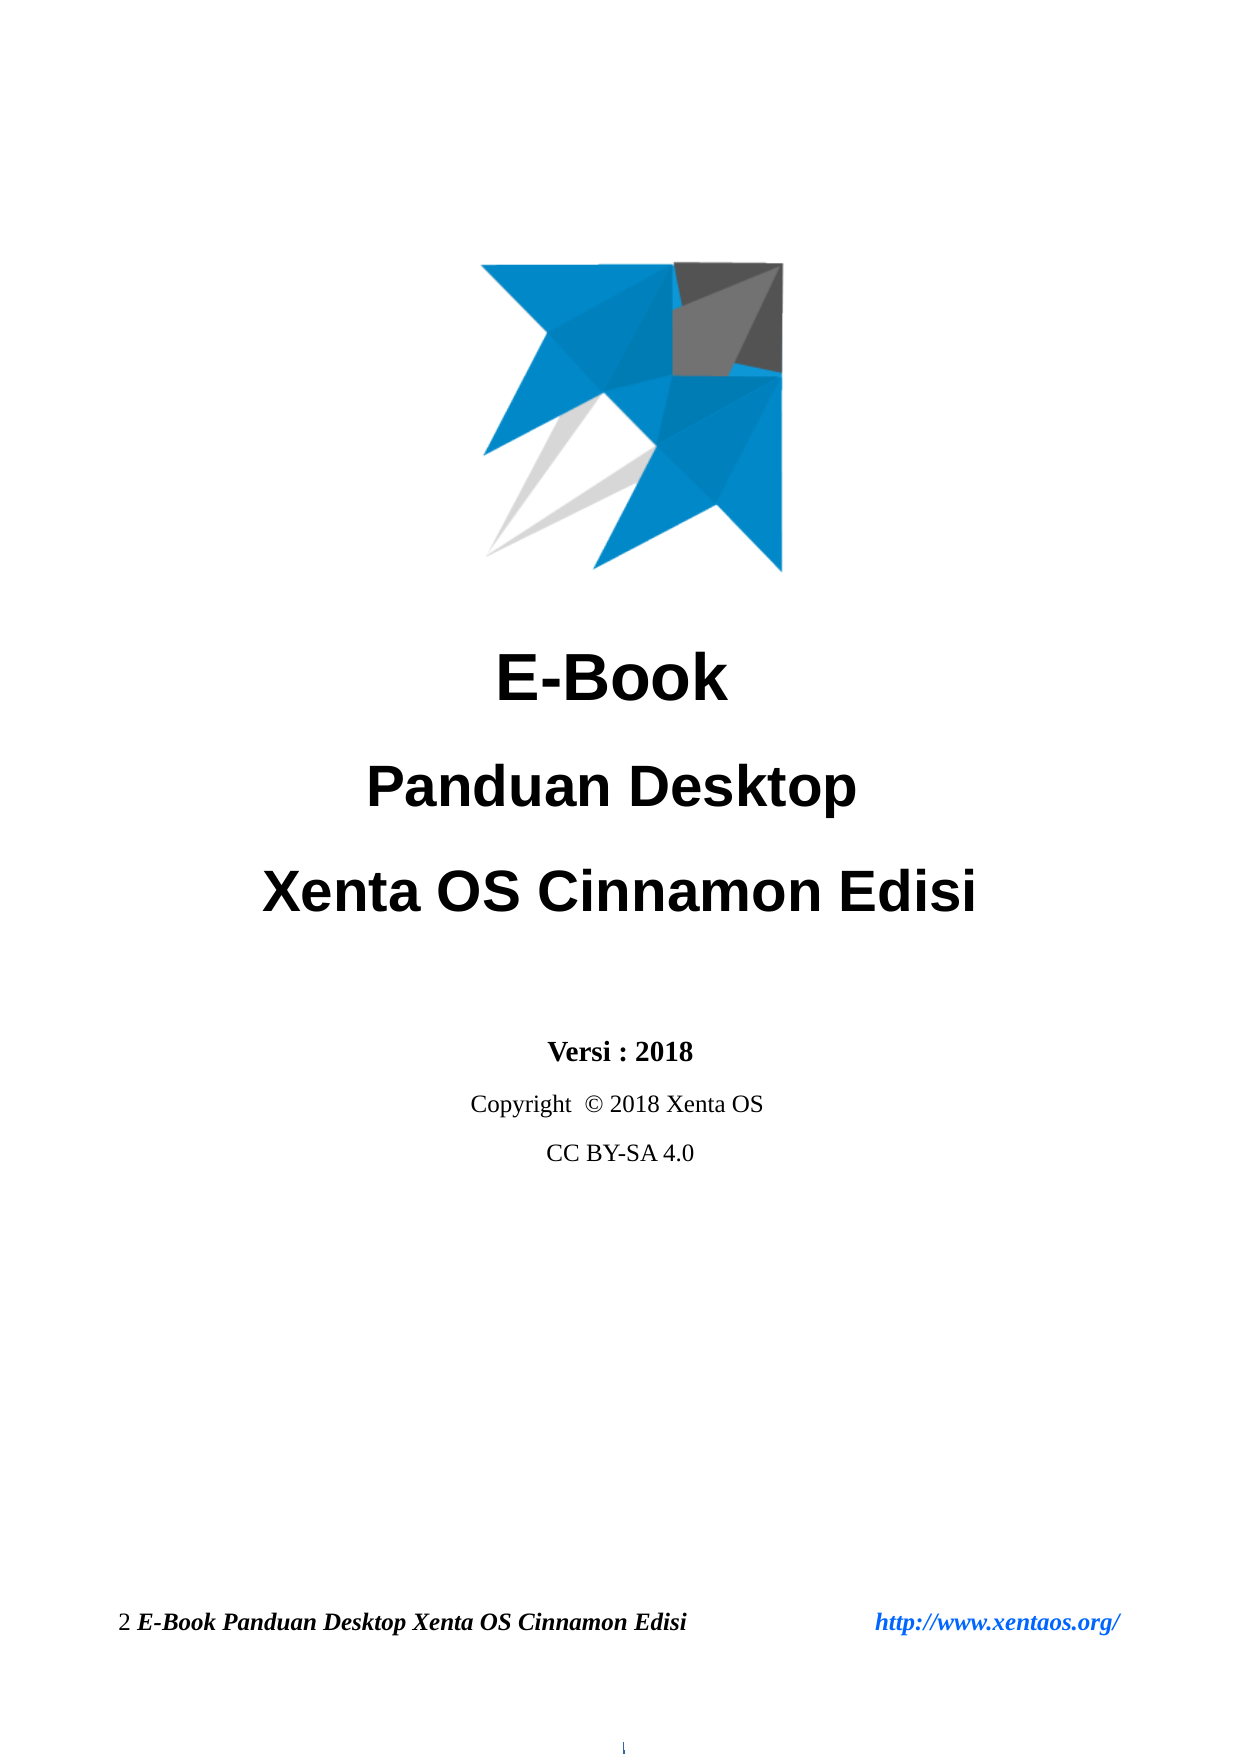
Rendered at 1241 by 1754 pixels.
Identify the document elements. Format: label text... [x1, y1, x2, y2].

title Xenta OS Cinnamon Edisi [118, 856, 1122, 923]
text CC BY-SA 4.0 [118, 1138, 1122, 1167]
title E-Book [118, 638, 1122, 714]
picture [444, 237, 810, 603]
text Copyright © 2018 Xenta OS [118, 1089, 1122, 1118]
title Panduan Desktop [118, 752, 1122, 819]
text Versi : 2018 [118, 1034, 1122, 1068]
